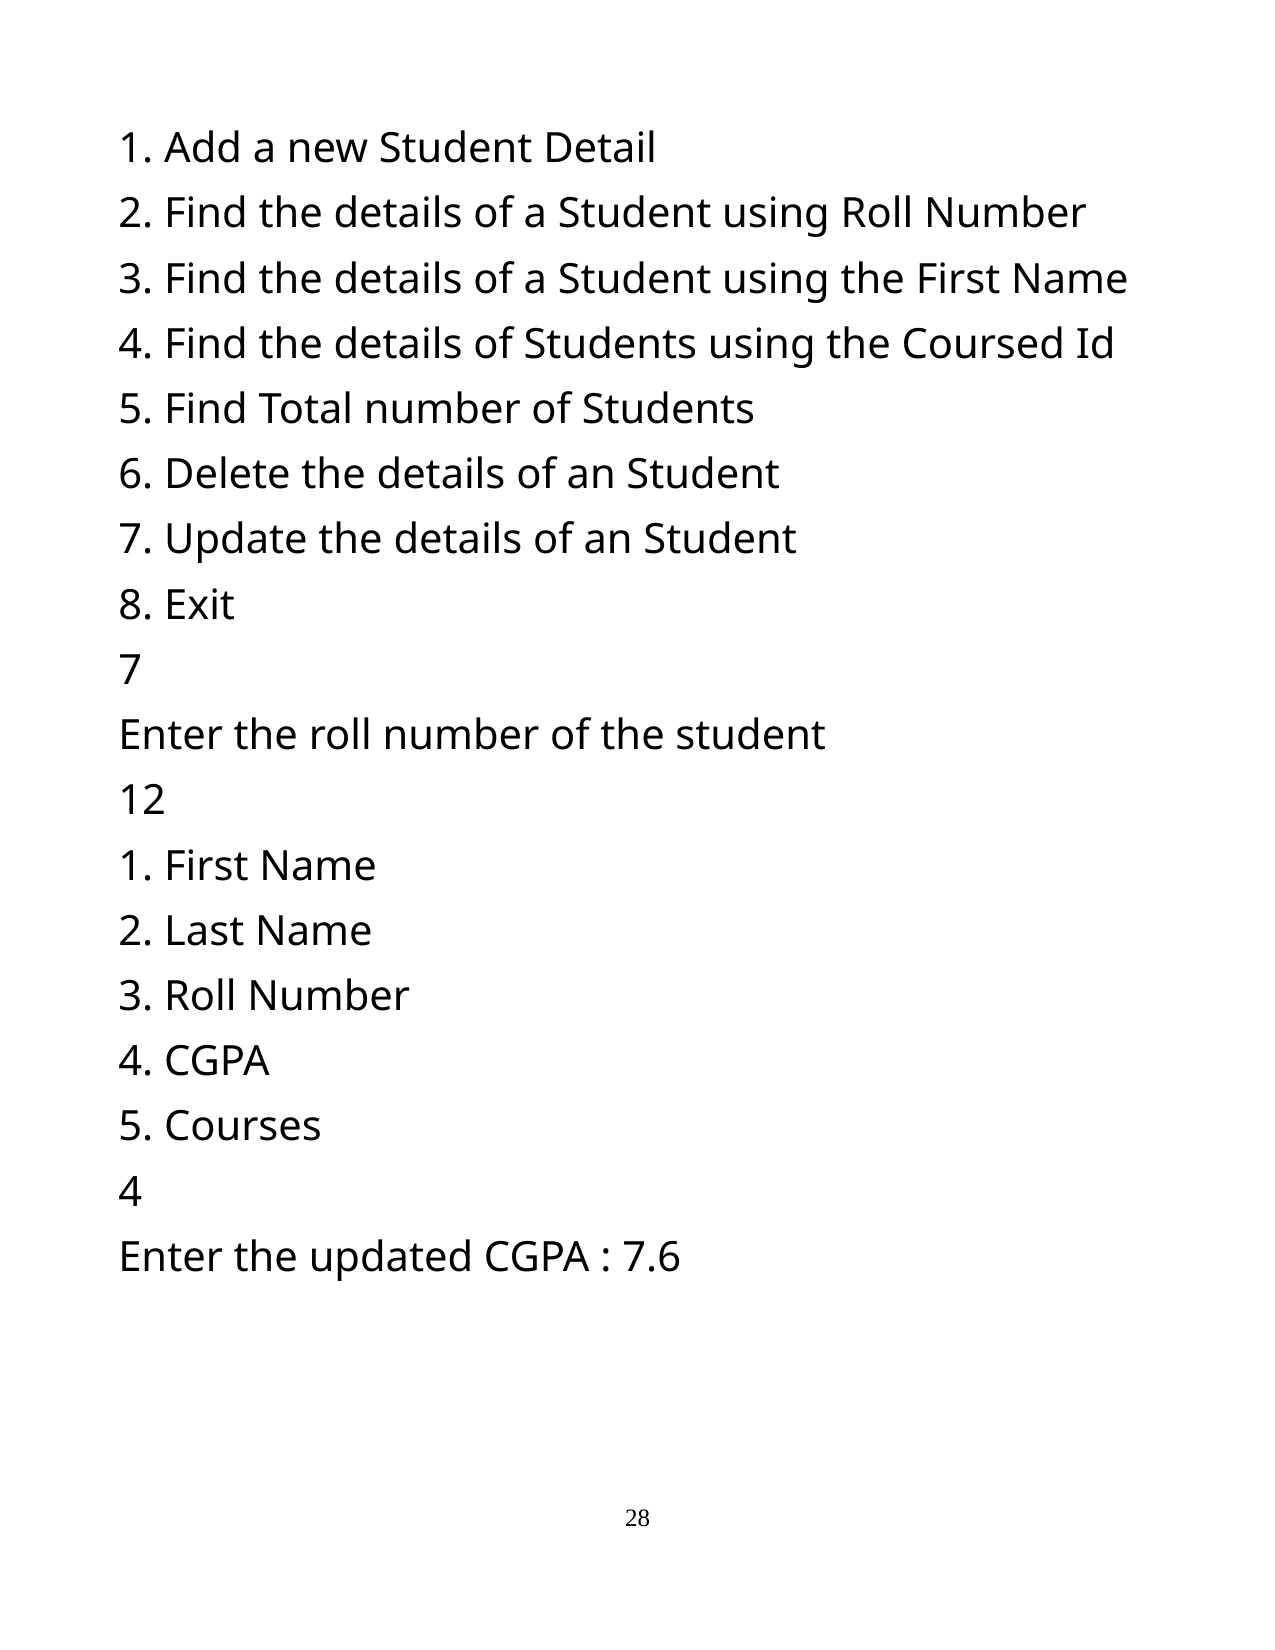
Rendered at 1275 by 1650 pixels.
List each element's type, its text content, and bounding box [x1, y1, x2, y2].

text 4. CGPA [118, 1031, 1157, 1088]
text 4. Find the details of Students using the Coursed Id [118, 314, 1157, 371]
text 7 [118, 640, 1157, 697]
text 1. First Name [118, 835, 1157, 892]
text 2. Find the details of a Student using Roll Number [118, 183, 1157, 240]
text 6. Delete the details of an Student [118, 444, 1157, 501]
text 7. Update the details of an Student [118, 509, 1157, 566]
text 5. Courses [118, 1096, 1157, 1153]
text 12 [118, 770, 1157, 827]
text Enter the updated CGPA : 7.6 [118, 1227, 1157, 1283]
text 2. Last Name [118, 901, 1157, 957]
text 5. Find Total number of Students [118, 379, 1157, 436]
text 3. Roll Number [118, 966, 1157, 1023]
text 1. Add a new Student Detail [118, 118, 1157, 175]
text 8. Exit [118, 574, 1157, 631]
text 3. Find the details of a Student using the First Name [118, 248, 1157, 305]
text 4 [118, 1161, 1157, 1218]
text Enter the roll number of the student [118, 705, 1157, 762]
